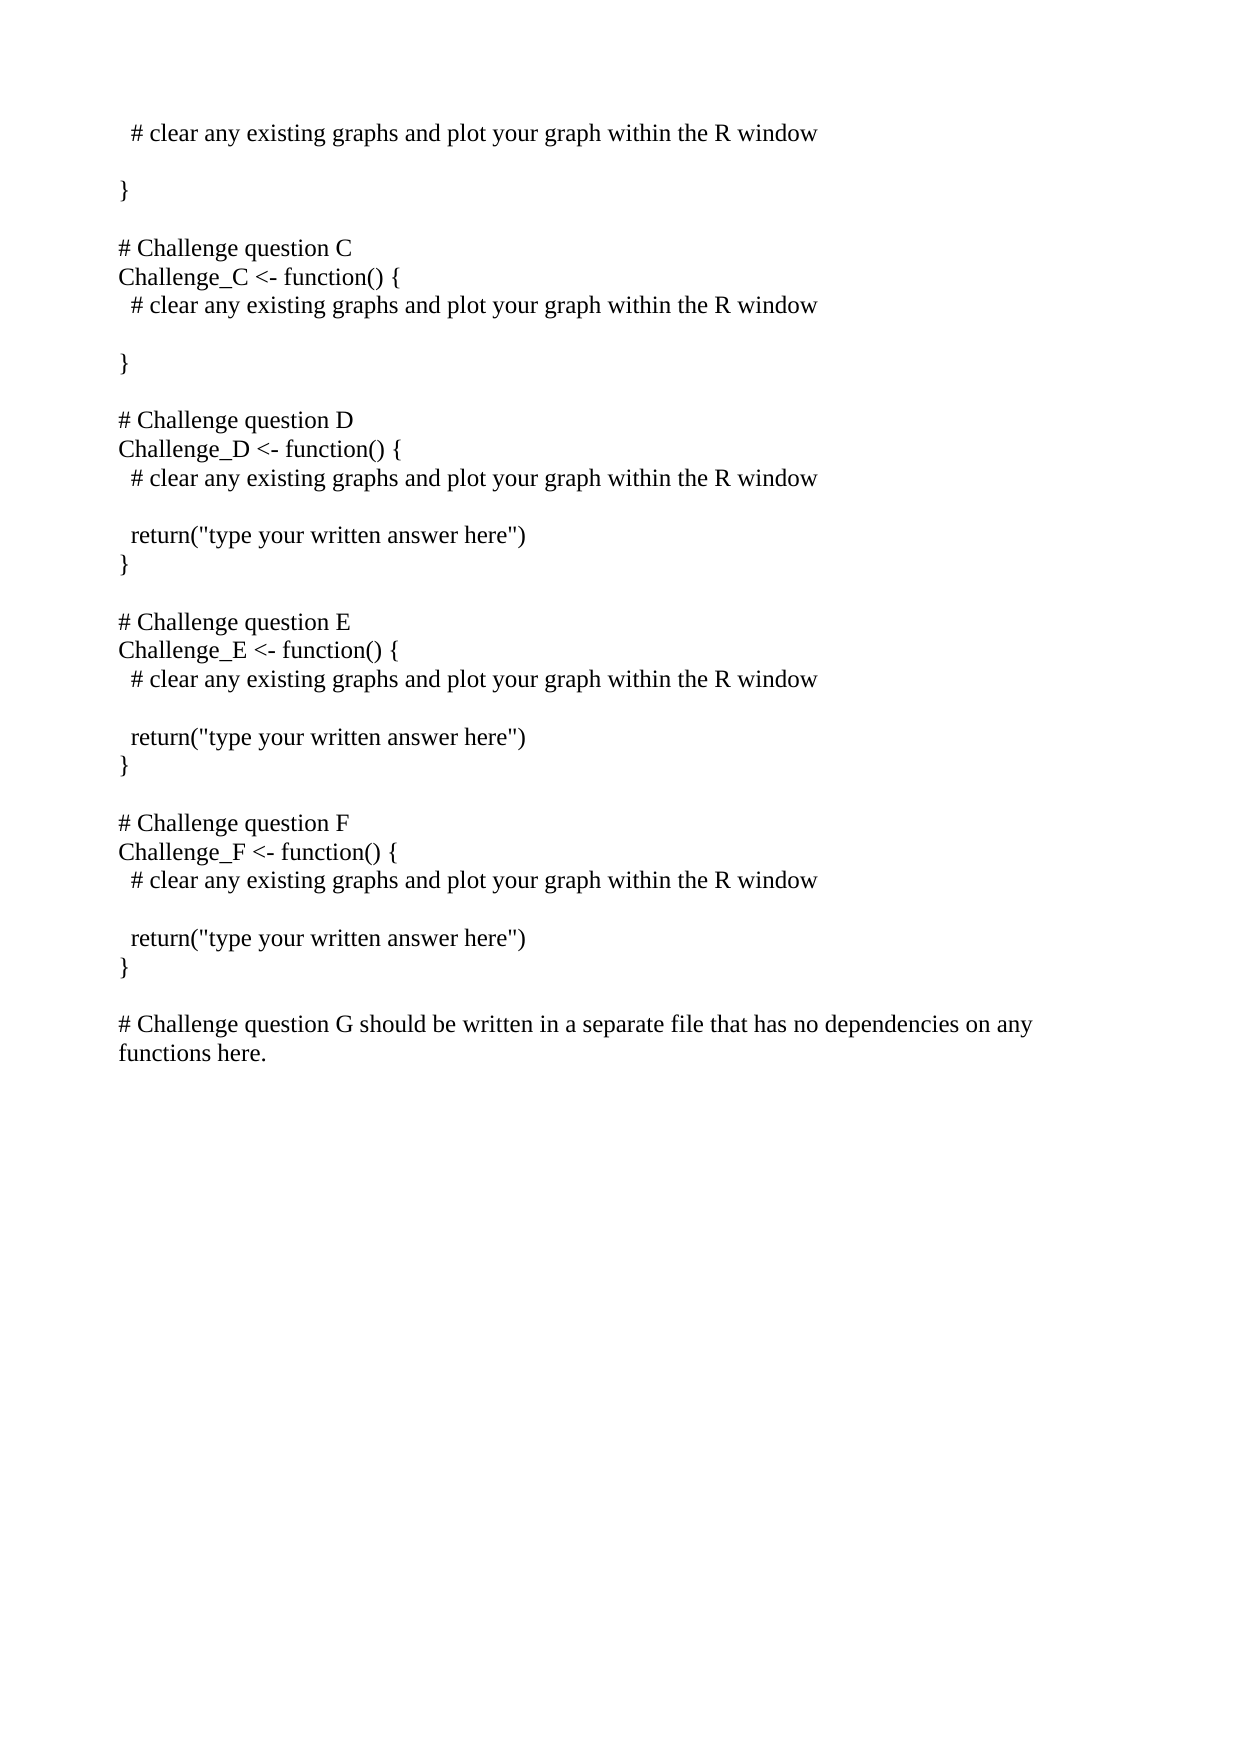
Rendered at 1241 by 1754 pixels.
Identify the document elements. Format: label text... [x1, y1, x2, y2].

text } [118, 549, 1122, 578]
text Challenge_C <- function() { [118, 262, 1122, 291]
text Challenge_F <- function() { [118, 837, 1122, 866]
text # Challenge question E [118, 607, 1122, 636]
text return("type your written answer here") [118, 722, 1122, 751]
text # clear any existing graphs and plot your graph within the R window [118, 118, 1122, 147]
text return("type your written answer here") [118, 521, 1122, 549]
text } [118, 952, 1122, 981]
text # clear any existing graphs and plot your graph within the R window [118, 866, 1122, 894]
text # clear any existing graphs and plot your graph within the R window [118, 291, 1122, 319]
text return("type your written answer here") [118, 923, 1122, 952]
text # clear any existing graphs and plot your graph within the R window [118, 664, 1122, 693]
text # Challenge question C [118, 233, 1122, 262]
text # Challenge question D [118, 406, 1122, 434]
text } [118, 348, 1122, 377]
text } [118, 751, 1122, 779]
text } [118, 176, 1122, 204]
text Challenge_D <- function() { [118, 434, 1122, 463]
text Challenge_E <- function() { [118, 636, 1122, 664]
text # Challenge question G should be written in a separate file that has no dependencies on any functions here. [118, 1009, 1122, 1067]
text # Challenge question F [118, 808, 1122, 837]
text # clear any existing graphs and plot your graph within the R window [118, 463, 1122, 492]
